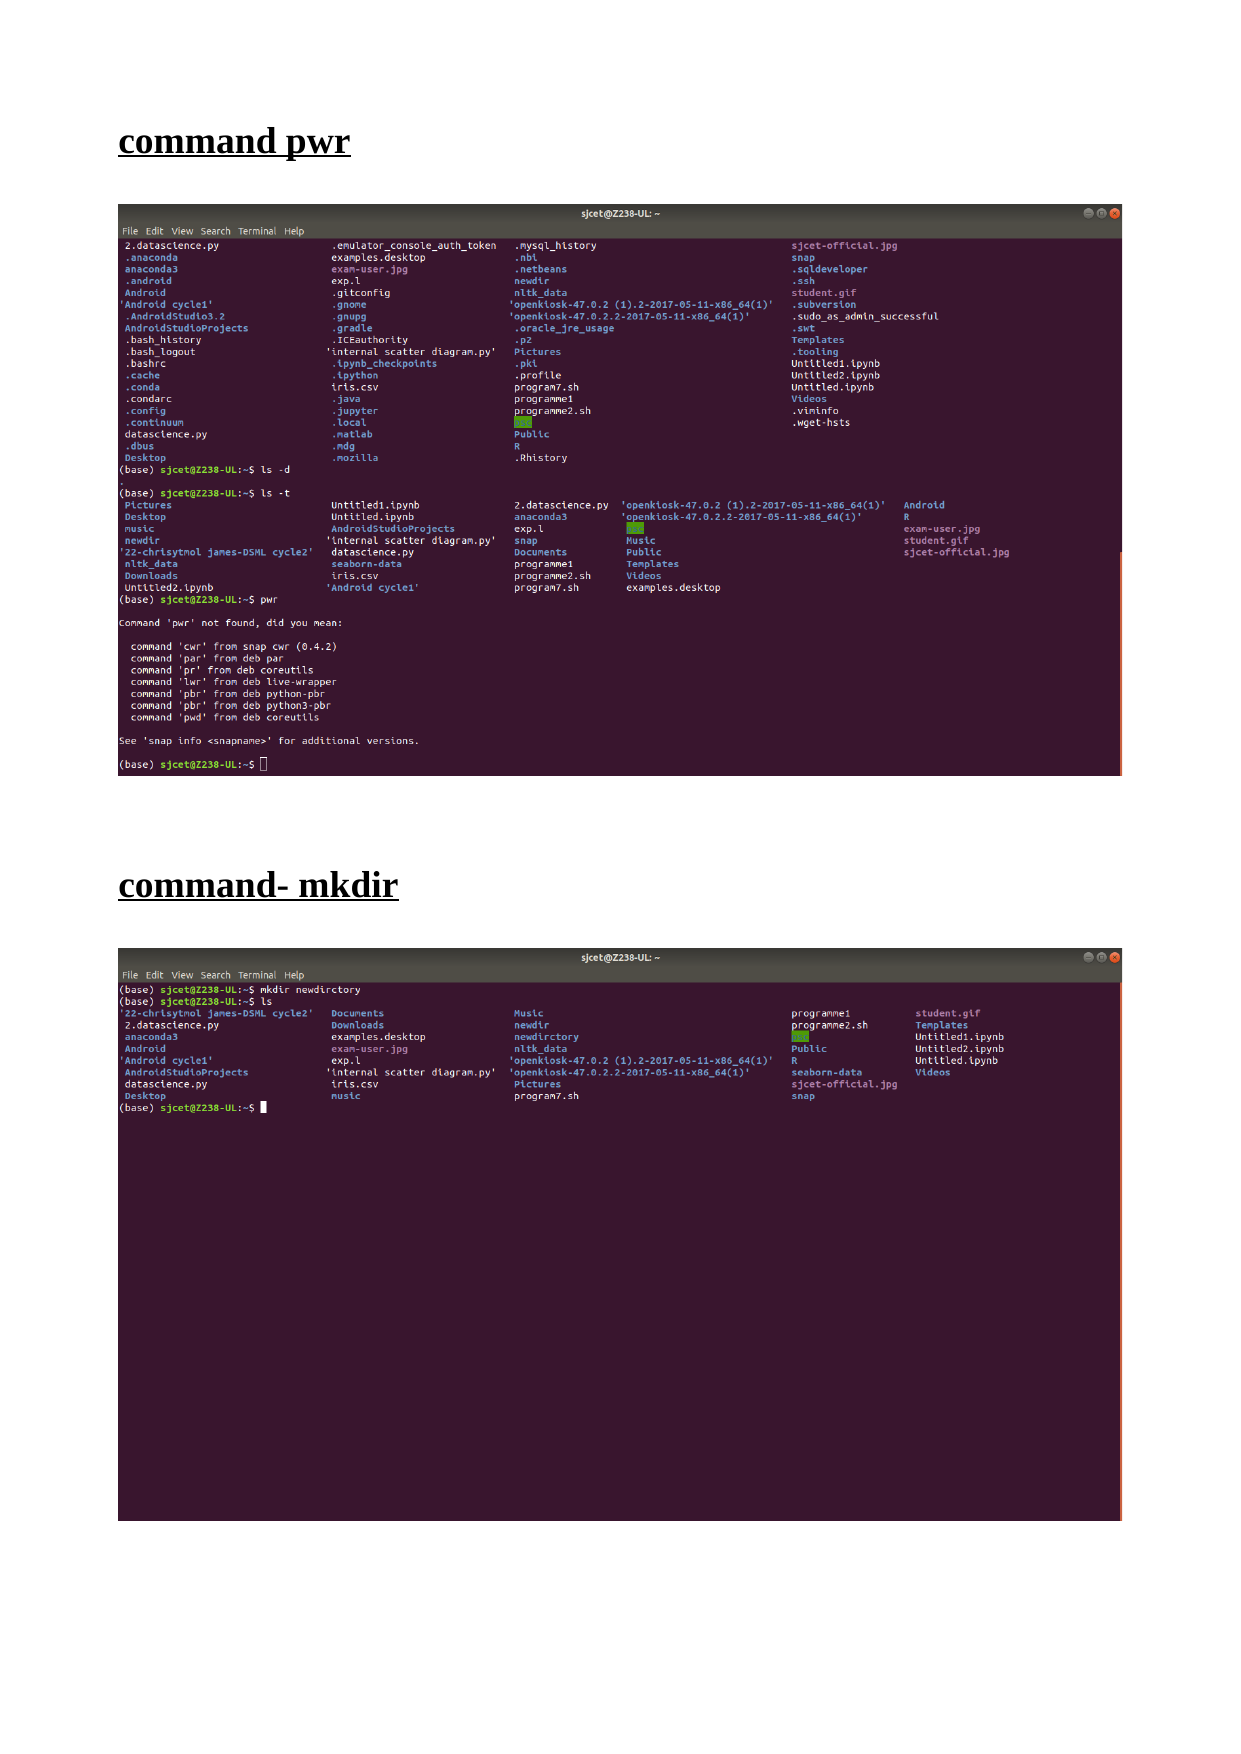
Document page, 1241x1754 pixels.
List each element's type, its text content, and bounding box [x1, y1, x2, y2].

text command pwr [118, 118, 1122, 161]
picture [118, 948, 1123, 1521]
text command- mkdir [118, 862, 1122, 905]
picture [118, 204, 1123, 776]
